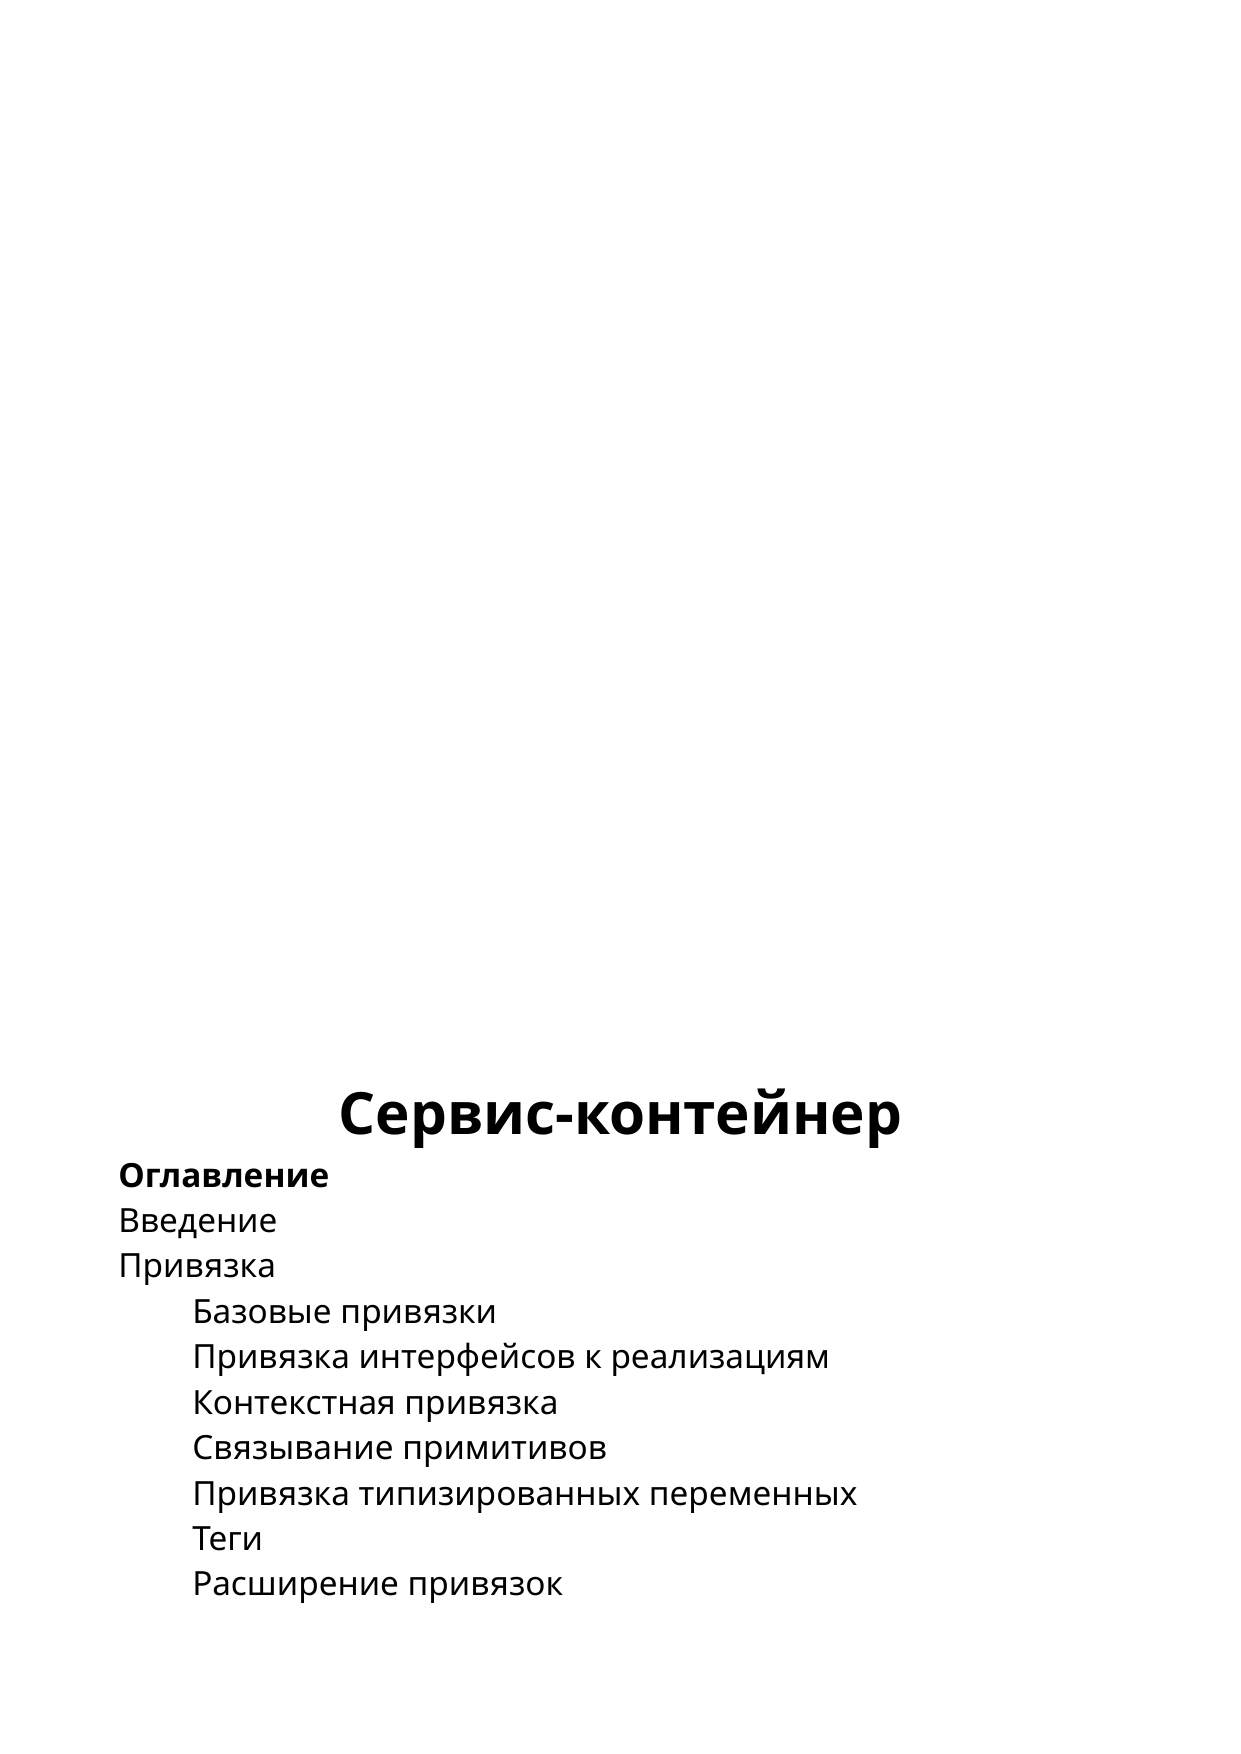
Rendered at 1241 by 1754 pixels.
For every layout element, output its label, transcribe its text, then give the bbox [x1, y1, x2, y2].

text Оглавление [118, 1151, 1122, 1197]
text Введение [118, 1197, 1122, 1242]
text Теги [118, 1515, 1122, 1560]
text Привязка интерфейсов к реализациям [118, 1333, 1122, 1378]
text Контекстная привязка [118, 1378, 1122, 1424]
text Расширение привязок [118, 1560, 1122, 1606]
subtitle Сервис-контейнер [118, 1072, 1122, 1151]
text Базовые привязки [118, 1288, 1122, 1333]
text Связывание примитивов [118, 1424, 1122, 1469]
text Привязка типизированных переменных [118, 1469, 1122, 1515]
text Привязка [118, 1242, 1122, 1288]
